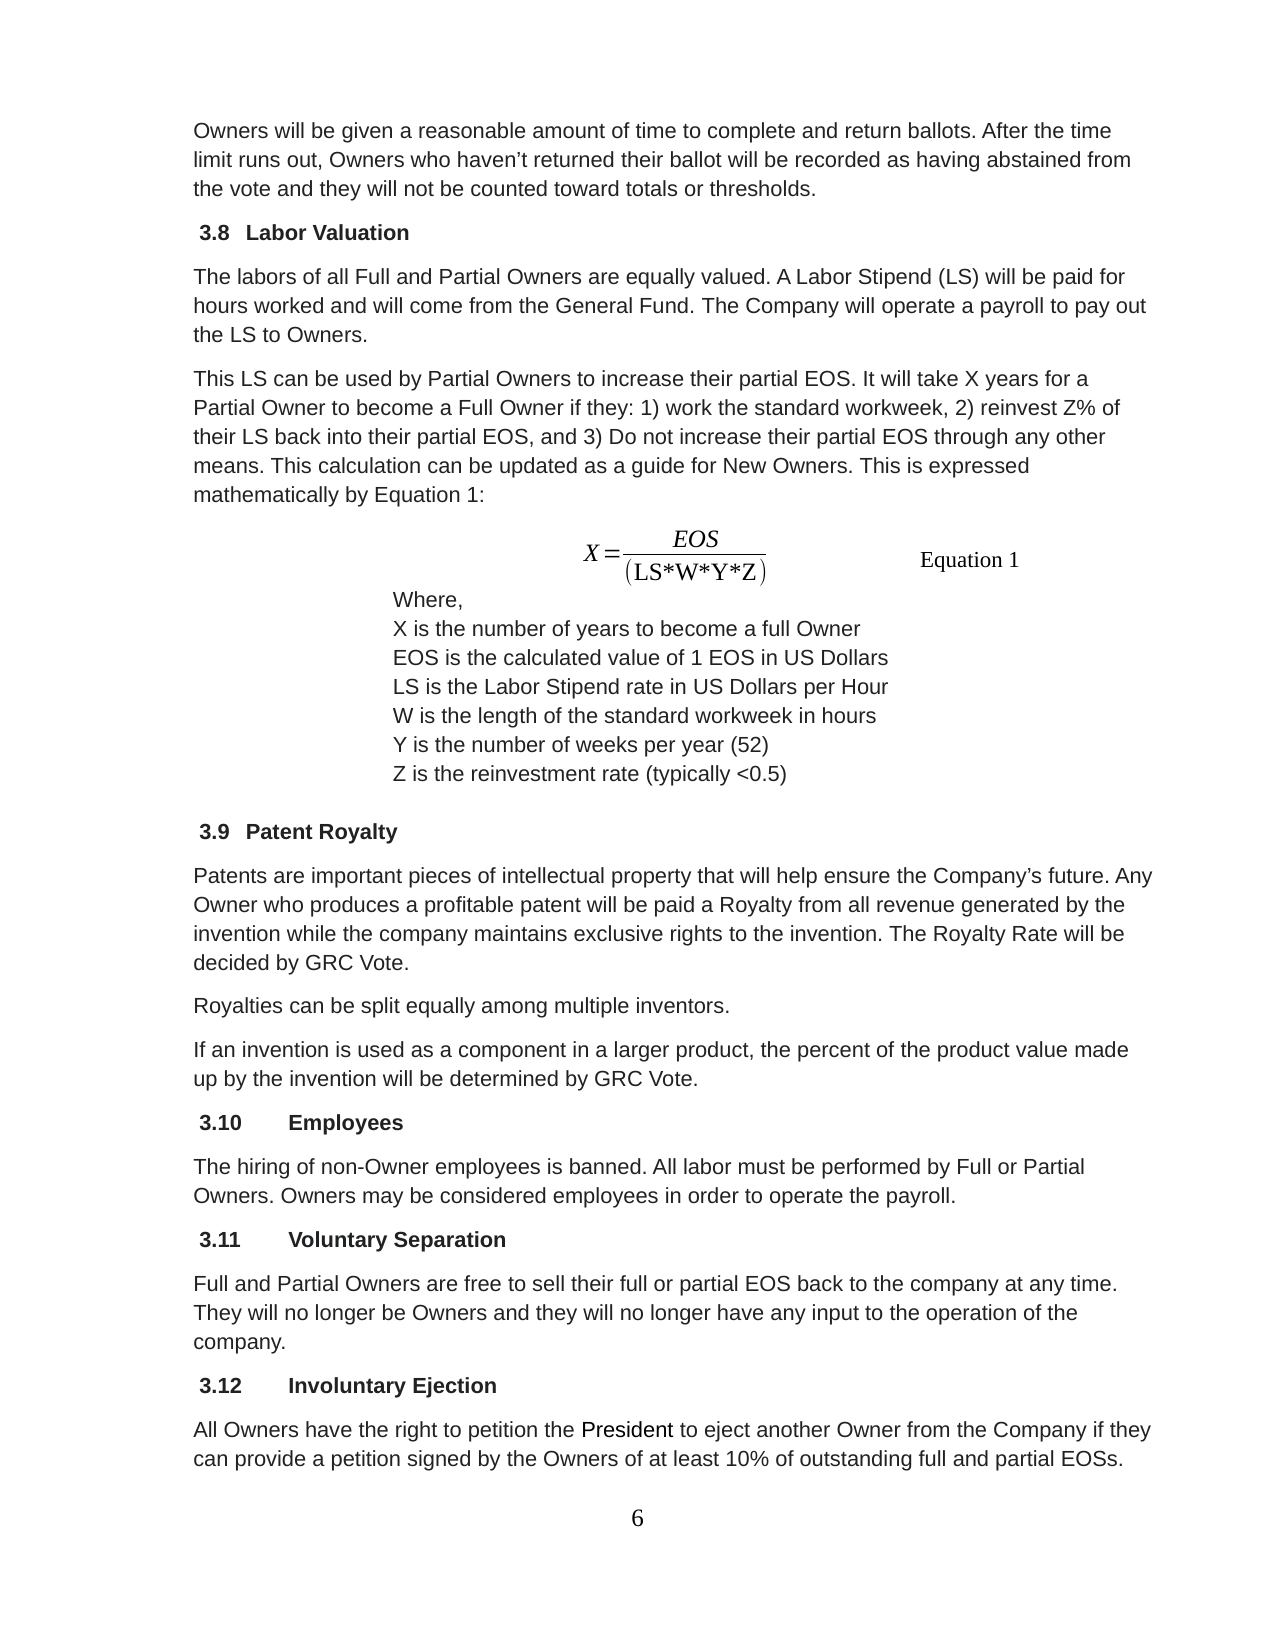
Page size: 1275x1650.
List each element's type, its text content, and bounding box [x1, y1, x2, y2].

text Where, [393, 587, 1157, 612]
list The labors of all Full and Partial Owners are equally valued. A Labor Stipend (LS) will be paid for hours worked and will come from the General Fund. The Company will operate a payroll to pay out the LS to Owners. [156, 264, 1157, 347]
text X is the number of years to become a full Owner [393, 616, 1157, 641]
subtitle Involuntary Ejection [193, 1373, 1157, 1398]
subtitle Employees [193, 1110, 1157, 1135]
text W is the length of the standard workweek in hours [393, 703, 1157, 728]
text Y is the number of weeks per year (52) [393, 732, 1157, 757]
list Royalties can be split equally among multiple inventors. [193, 993, 1157, 1018]
list The hiring of non-Owner employees is banned. All labor must be performed by Full or Partial Owners. Owners may be considered employees in order to operate the payroll. [156, 1154, 1157, 1208]
list Patents are important pieces of intellectual property that will help ensure the Company’s future. Any Owner who produces a profitable patent will be paid a Royalty from all revenue generated by the invention while the company maintains exclusive rights to the invention. The Royalty Rate will be decided by GRC Vote. [193, 862, 1157, 974]
list If an invention is used as a component in a larger product, the percent of the product value made up by the invention will be determined by GRC Vote. [193, 1037, 1157, 1091]
subtitle Voluntary Separation [193, 1227, 1157, 1252]
text Z is the reinvestment rate (typically <0.5) [393, 761, 1157, 786]
list Full and Partial Owners are free to sell their full or partial EOS back to the company at any time. They will no longer be Owners and they will no longer have any input to the operation of the company. [193, 1271, 1157, 1354]
subtitle Labor Valuation [193, 220, 1157, 245]
subtitle Patent Royalty [193, 818, 1157, 844]
text Owners will be given a reasonable amount of time to complete and return ballots. After the time limit runs out, Owners who haven’t returned their ballot will be recorded as having abstained from the vote and they will not be counted toward totals or thresholds. [193, 118, 1157, 201]
text EOS is the calculated value of 1 EOS in US Dollars [393, 645, 1157, 670]
list All Owners have the right to petition the President to eject another Owner from the Company if they can provide a petition signed by the Owners of at least 10% of outstanding full and partial EOSs. [193, 1417, 1157, 1471]
list This LS can be used by Partial Owners to increase their partial EOS. It will take X years for a Partial Owner to become a Full Owner if they: 1) work the standard workweek, 2) reinvest Z% of their LS back into their partial EOS, and 3) Do not increase their partial EOS through any other means. This calculation can be updated as a guide for New Owners. This is expressed mathematically by Equation 1: [156, 366, 1157, 507]
text LS is the Labor Stipend rate in US Dollars per Hour [393, 674, 1157, 699]
